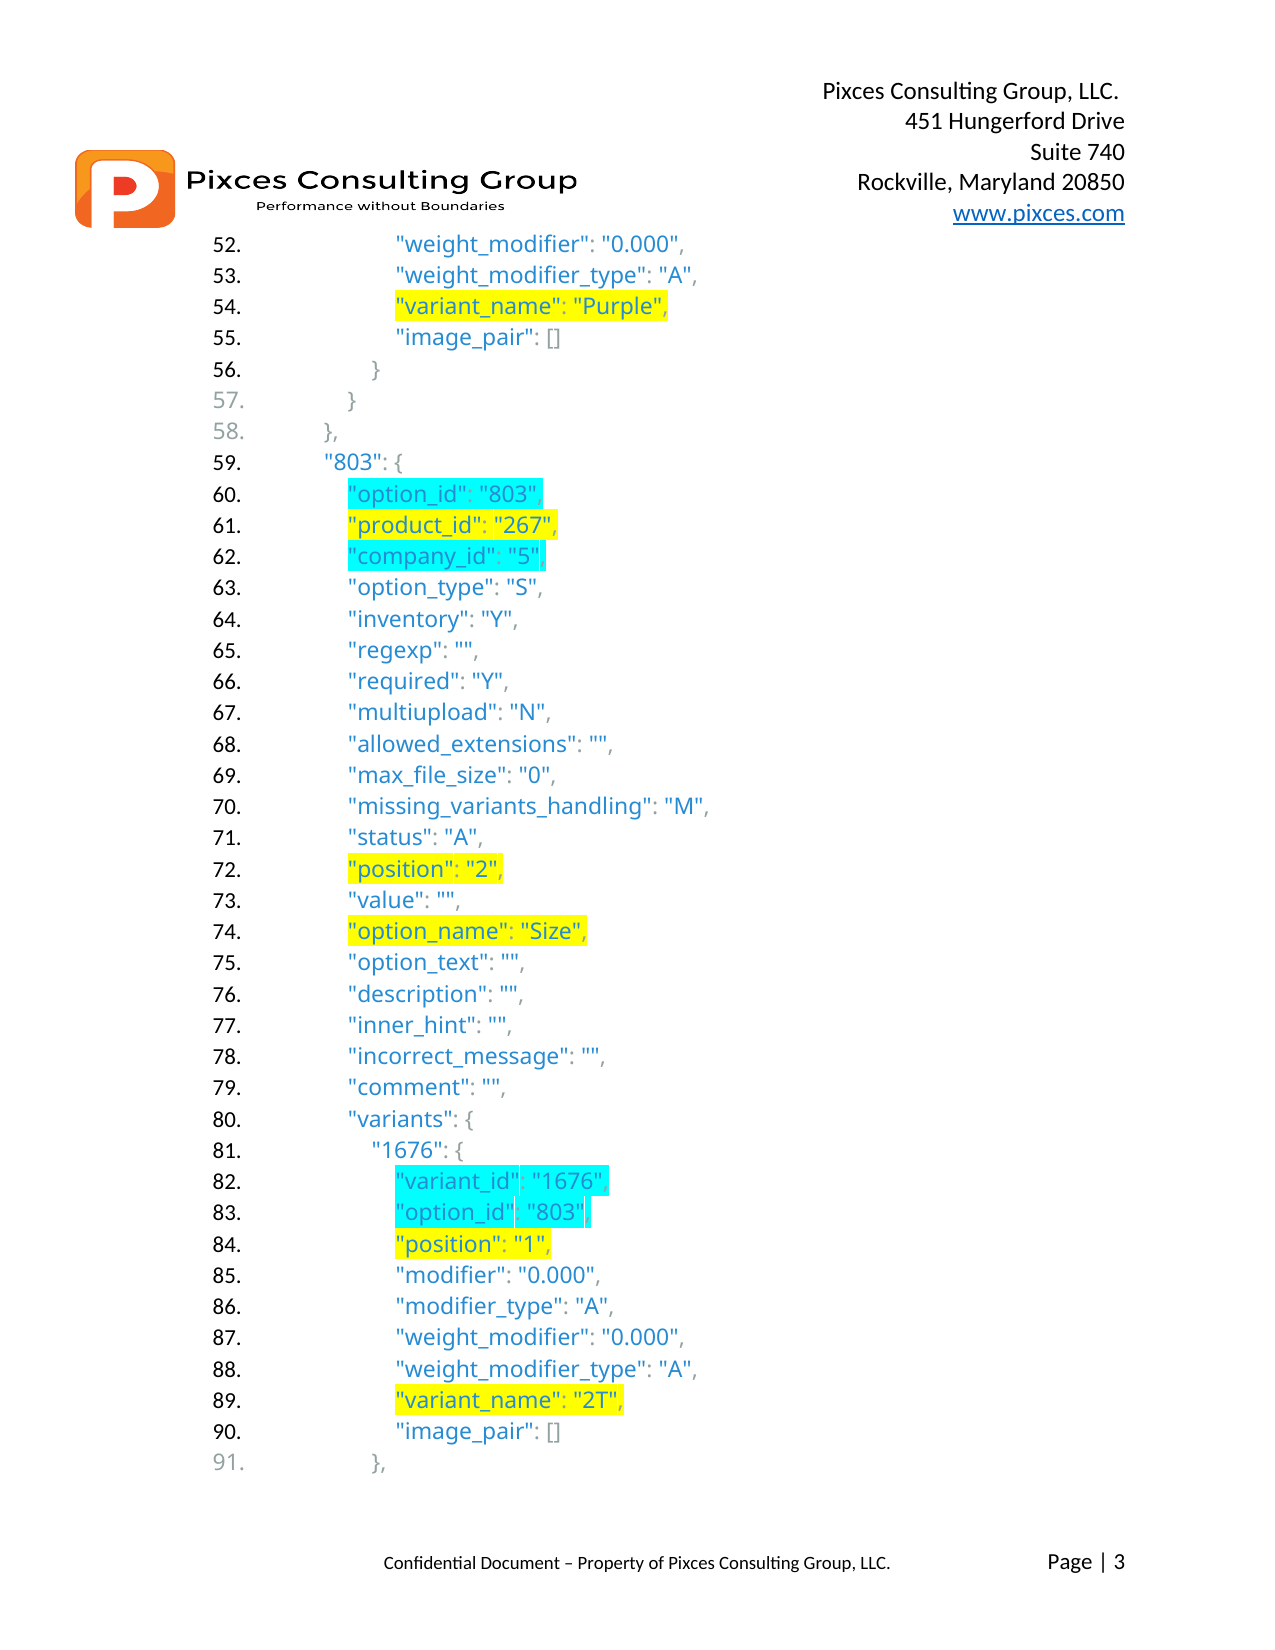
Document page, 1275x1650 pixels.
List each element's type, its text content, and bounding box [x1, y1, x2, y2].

list "multiupload": "N", [212, 696, 1125, 728]
list "weight_modifier_type": "A", [212, 259, 1125, 290]
list "option_type": "S", [212, 571, 1125, 603]
list "variant_name": "2T", [212, 1384, 1125, 1415]
list "option_id": "803", [212, 478, 1125, 509]
list "max_file_size": "0", [212, 759, 1125, 790]
list "option_id": "803", [212, 1196, 1125, 1228]
list "position": "2", [212, 853, 1125, 884]
list "comment": "", [212, 1071, 1125, 1103]
list "company_id": "5", [212, 540, 1125, 571]
list "803": { [212, 446, 1125, 478]
list "description": "", [212, 978, 1125, 1009]
list "variant_id": "1676", [212, 1165, 1125, 1196]
list "variants": { [212, 1103, 1125, 1134]
list "inventory": "Y", [212, 603, 1125, 634]
list "1676": { [212, 1134, 1125, 1165]
list }, [212, 415, 1125, 446]
list "incorrect_message": "", [212, 1040, 1125, 1071]
list } [212, 384, 1125, 415]
list "modifier": "0.000", [212, 1259, 1125, 1290]
list "weight_modifier_type": "A", [212, 1353, 1125, 1384]
list "modifier_type": "A", [212, 1290, 1125, 1321]
list "option_name": "Size", [212, 915, 1125, 946]
list "missing_variants_handling": "M", [212, 790, 1125, 821]
list "regexp": "", [212, 634, 1125, 665]
list } [212, 353, 1125, 384]
list "weight_modifier": "0.000", [212, 228, 1125, 259]
list "allowed_extensions": "", [212, 728, 1125, 759]
list "value": "", [212, 884, 1125, 915]
list "required": "Y", [212, 665, 1125, 696]
list "product_id": "267", [212, 509, 1125, 540]
list "image_pair": [] [212, 321, 1125, 353]
list "weight_modifier": "0.000", [212, 1321, 1125, 1353]
list "position": "1", [212, 1228, 1125, 1259]
list "variant_name": "Purple", [212, 290, 1125, 321]
list }, [212, 1446, 1125, 1478]
list "inner_hint": "", [212, 1009, 1125, 1040]
picture [75, 150, 577, 228]
list "status": "A", [212, 821, 1125, 853]
list "image_pair": [] [212, 1415, 1125, 1446]
list "option_text": "", [212, 946, 1125, 978]
